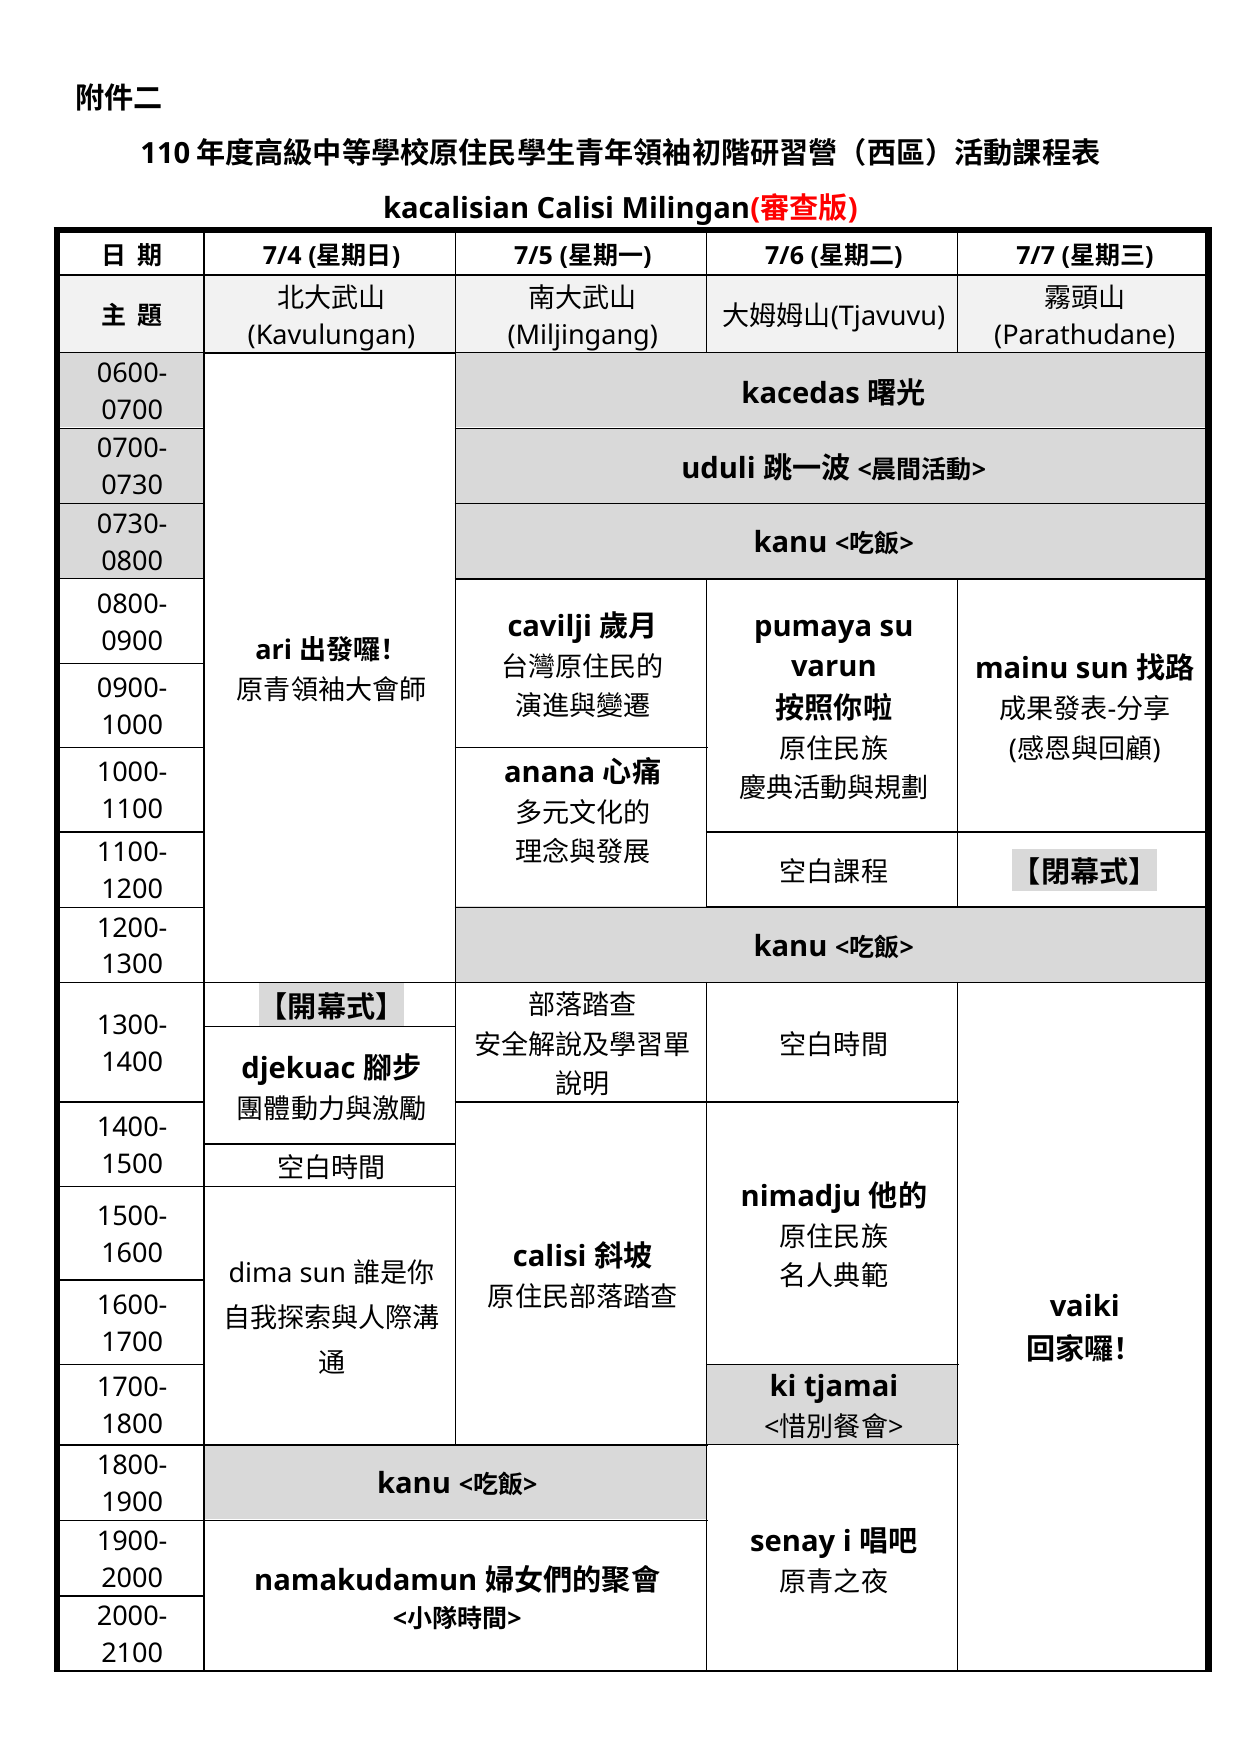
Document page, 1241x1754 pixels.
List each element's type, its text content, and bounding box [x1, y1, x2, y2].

table_cell namakudamun 婦女們的聚會 <小隊時間> [205, 1521, 706, 1670]
table_cell 1800-1900 [60, 1446, 203, 1519]
table_cell 0900-1000 [60, 664, 203, 747]
table_cell anana 心痛 多元文化的 理念與發展 [456, 748, 706, 906]
table_cell uduli 跳一波 <晨間活動> [456, 429, 1205, 503]
table_cell 1900-2000 [60, 1521, 203, 1595]
table_cell 1400-1500 [60, 1103, 203, 1186]
table_cell 0700-0730 [60, 429, 203, 503]
table_cell djekuac 腳步 團體動力與激勵 [205, 1027, 455, 1143]
table_cell 空白時間 [205, 1145, 455, 1186]
text 附件二 [75, 75, 1165, 117]
table_cell 1300-1400 [60, 983, 203, 1101]
text 110年度高級中等學校原住民學生青年領袖初階研習營（西區）活動課程表 [75, 130, 1165, 172]
table_cell 部落踏查 安全解說及學習單說明 [456, 983, 706, 1101]
table_header 7/4 (星期日) [205, 233, 455, 274]
table_cell 0730-0800 [60, 504, 203, 578]
table_cell 0600-0700 [60, 353, 203, 427]
table_cell pumaya su varun 按照你啦 原住民族 慶典活動與規劃 [707, 580, 957, 831]
table_cell kanu <吃飯> [205, 1446, 706, 1519]
table_cell vaiki 回家囉！ [958, 983, 1205, 1670]
table_cell 大姆姆山(Tjavuvu) [707, 276, 957, 352]
table_cell 【閉幕式】 [958, 833, 1205, 906]
table_cell nimadju 他的 原住民族 名人典範 [707, 1103, 957, 1364]
table_cell 1500-1600 [60, 1187, 203, 1279]
table_cell 空白課程 [707, 833, 957, 906]
table_cell cavilji 歲月 台灣原住民的 演進與變遷 [456, 580, 706, 747]
table_cell ari 出發囉！ 原青領袖大會師 [205, 354, 455, 982]
table_cell 北大武山(Kavulungan) [205, 276, 455, 352]
table_cell 0800-0900 [60, 579, 203, 662]
table_cell dima sun 誰是你 自我探索與人際溝通 [205, 1187, 455, 1444]
table_cell 【開幕式】 [205, 983, 455, 1026]
table_cell 空白時間 [707, 983, 957, 1101]
table_header 7/6 (星期二) [707, 233, 957, 274]
table_cell calisi 斜坡 原住民部落踏查 [456, 1103, 706, 1444]
table_cell kacedas 曙光 [456, 353, 1205, 427]
table_cell 1000-1100 [60, 748, 203, 831]
table_cell kanu <吃飯> [456, 908, 1205, 982]
table_header 7/5 (星期一) [456, 233, 706, 274]
table_cell 1700-1800 [60, 1365, 203, 1444]
table_cell senay i 唱吧 原青之夜 [707, 1445, 957, 1670]
table_cell 南大武山(Miljingang) [456, 276, 706, 352]
table_cell 主 題 [60, 276, 203, 352]
table_cell 2000-2100 [60, 1597, 203, 1670]
table_cell mainu sun 找路 成果發表-分享 (感恩與回顧) [958, 580, 1205, 831]
table_header 日 期 [60, 233, 203, 274]
table_header 7/7 (星期三) [958, 233, 1205, 274]
table_cell 1200-1300 [60, 908, 203, 982]
table_cell ki tjamai <惜別餐會> [707, 1365, 957, 1444]
table_cell 霧頭山(Parathudane) [958, 276, 1205, 352]
text kacalisian Calisi Milingan(審查版) [75, 185, 1165, 227]
table_cell kanu <吃飯> [456, 504, 1205, 578]
table_cell 1600-1700 [60, 1281, 203, 1364]
table_cell 1100-1200 [60, 833, 203, 906]
